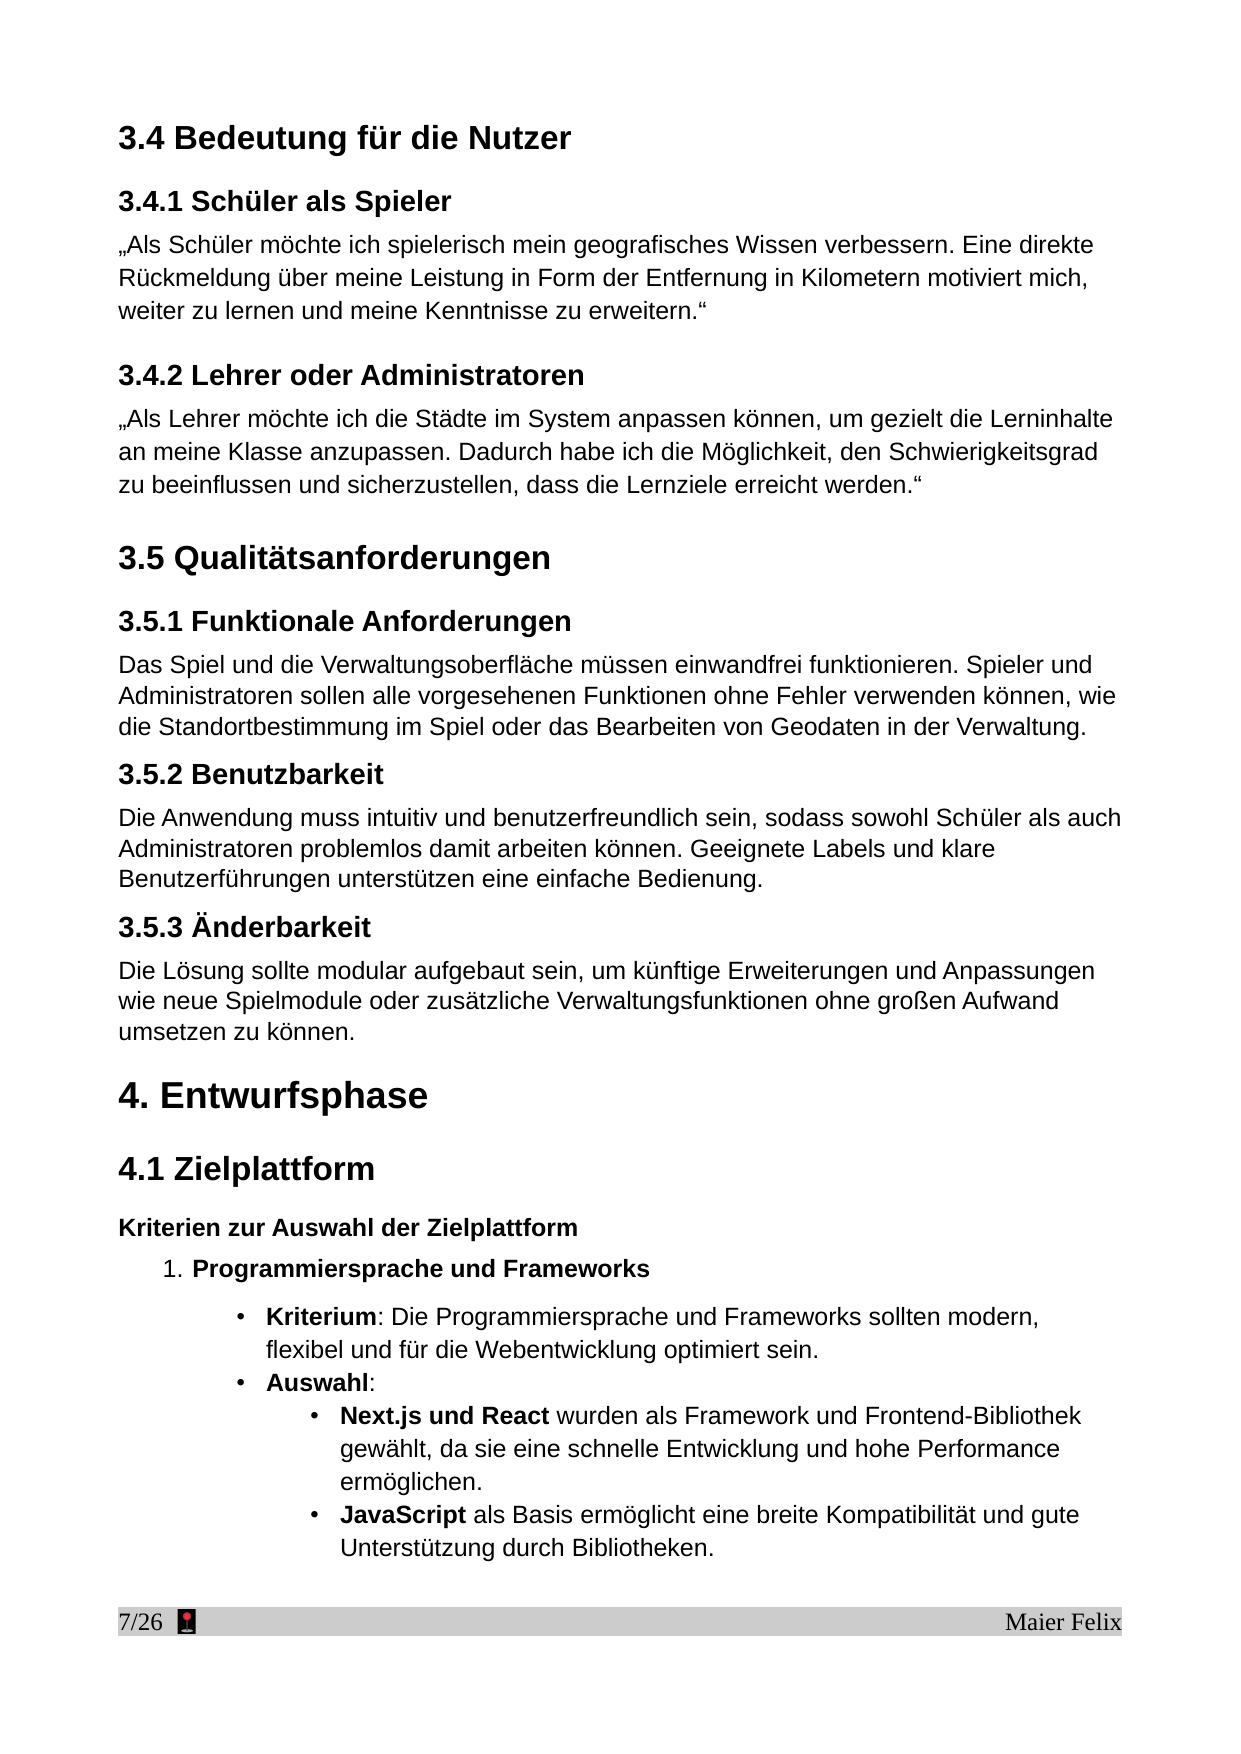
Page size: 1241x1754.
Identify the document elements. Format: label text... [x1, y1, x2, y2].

subtitle 3.4.2 Lehrer oder Administratoren [118, 358, 1122, 391]
subtitle 3.4.1 Schüler als Spieler [118, 184, 1122, 217]
list JavaScript als Basis ermöglicht eine breite Kompatibilität und gute Unterstützung durch Bibliotheken. [310, 1500, 1122, 1562]
subtitle 3.5.3 Änderbarkeit [118, 909, 1122, 943]
list Programmiersprache und Frameworks [162, 1254, 1122, 1283]
subtitle 3.5 Qualitätsanforderungen [118, 538, 1122, 577]
subtitle 3.5.1 Funktionale Anforderungen [118, 604, 1122, 637]
text Das Spiel und die Verwaltungsoberfläche müssen einwandfrei funktionieren. Spieler und Administratoren sollen alle vorgesehenen Funktionen ohne Fehler verwenden können, wie die Standortbestimmung im Spiel oder das Bearbeiten von Geodaten in der Verwaltung. [118, 650, 1122, 740]
subtitle 3.4 Bedeutung für die Nutzer [118, 118, 1122, 157]
picture [177, 1609, 196, 1634]
text Die Lösung sollte modular aufgebaut sein, um künftige Erweiterungen und Anpassungen wie neue Spielmodule oder zusätzliche Verwaltungsfunktionen ohne großen Aufwand umsetzen zu können. [118, 956, 1122, 1046]
subtitle 4.1 Zielplattform [118, 1149, 1122, 1188]
subtitle 4. Entwurfsphase [118, 1073, 1122, 1116]
list Next.js und React wurden als Framework und Frontend-Bibliothek gewählt, da sie eine schnelle Entwicklung und hohe Performance ermöglichen. [310, 1401, 1122, 1496]
list Auswahl: [236, 1368, 1122, 1397]
list Kriterium: Die Programmiersprache und Frameworks sollten modern, flexibel und für die Webentwicklung optimiert sein. [236, 1302, 1122, 1363]
subtitle 3.5.2 Benutzbarkeit [118, 757, 1122, 790]
subtitle Kriterien zur Auswahl der Zielplattform [118, 1213, 1122, 1241]
text „Als Schüler möchte ich spielerisch mein geografisches Wissen verbessern. Eine direkte Rückmeldung über meine Leistung in Form der Entfernung in Kilometern motiviert mich, weiter zu lernen und meine Kenntnisse zu erweitern.“ [118, 230, 1122, 324]
text „Als Lehrer möchte ich die Städte im System anpassen können, um gezielt die Lerninhalte an meine Klasse anzupassen. Dadurch habe ich die Möglichkeit, den Schwierigkeitsgrad zu beeinflussen und sicherzustellen, dass die Lernziele erreicht werden.“ [118, 404, 1122, 499]
text Die Anwendung muss intuitiv und benutzerfreundlich sein, sodass sowohl Schüler als auch Administratoren problemlos damit arbeiten können. Geeignete Labels und klare Benutzerführungen unterstützen eine einfache Bedienung. [118, 803, 1122, 893]
